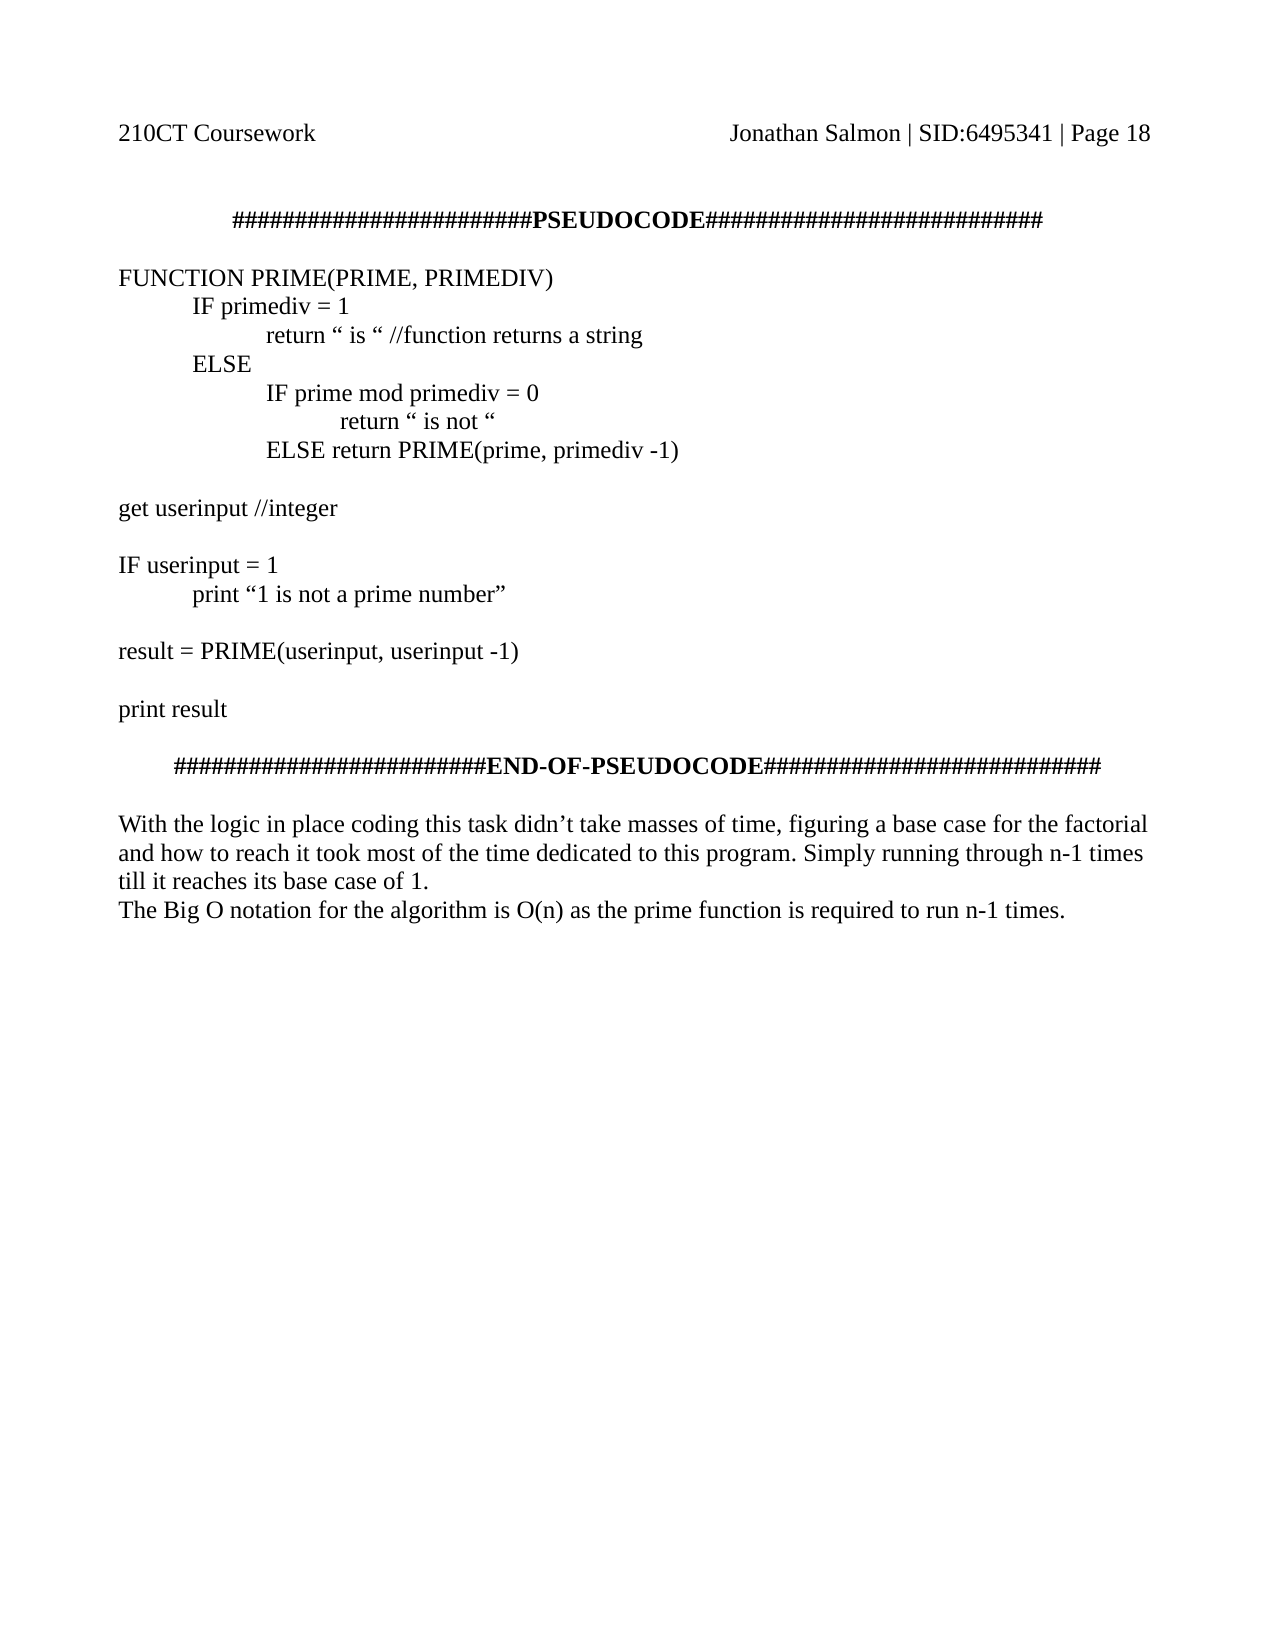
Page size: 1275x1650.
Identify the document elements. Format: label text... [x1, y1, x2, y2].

text print “1 is not a prime number” [118, 579, 1157, 608]
text FUNCTION PRIME(PRIME, PRIMEDIV) [118, 263, 1157, 291]
text #########################END-OF-PSEUDOCODE########################### [118, 751, 1157, 780]
text ELSE [118, 349, 1157, 378]
text get userinput //integer [118, 493, 1157, 521]
text result = PRIME(userinput, userinput -1) [118, 636, 1157, 665]
text IF prime mod primediv = 0 [118, 378, 1157, 406]
text return “ is not “ [118, 406, 1157, 435]
text return “ is “ //function returns a string [118, 320, 1157, 349]
text IF userinput = 1 [118, 550, 1157, 579]
text print result [118, 694, 1157, 723]
text ########################PSEUDOCODE########################### [118, 205, 1157, 234]
text IF primediv = 1 [118, 291, 1157, 320]
text ELSE return PRIME(prime, primediv -1) [118, 435, 1157, 464]
text With the logic in place coding this task didn’t take masses of time, figuring a base case for the factorial and how to reach it took most of the time dedicated to this program. Simply running through n-1 times till it reaches its base case of 1. [118, 809, 1157, 895]
text The Big O notation for the algorithm is O(n) as the prime function is required to run n-1 times. [118, 895, 1157, 924]
